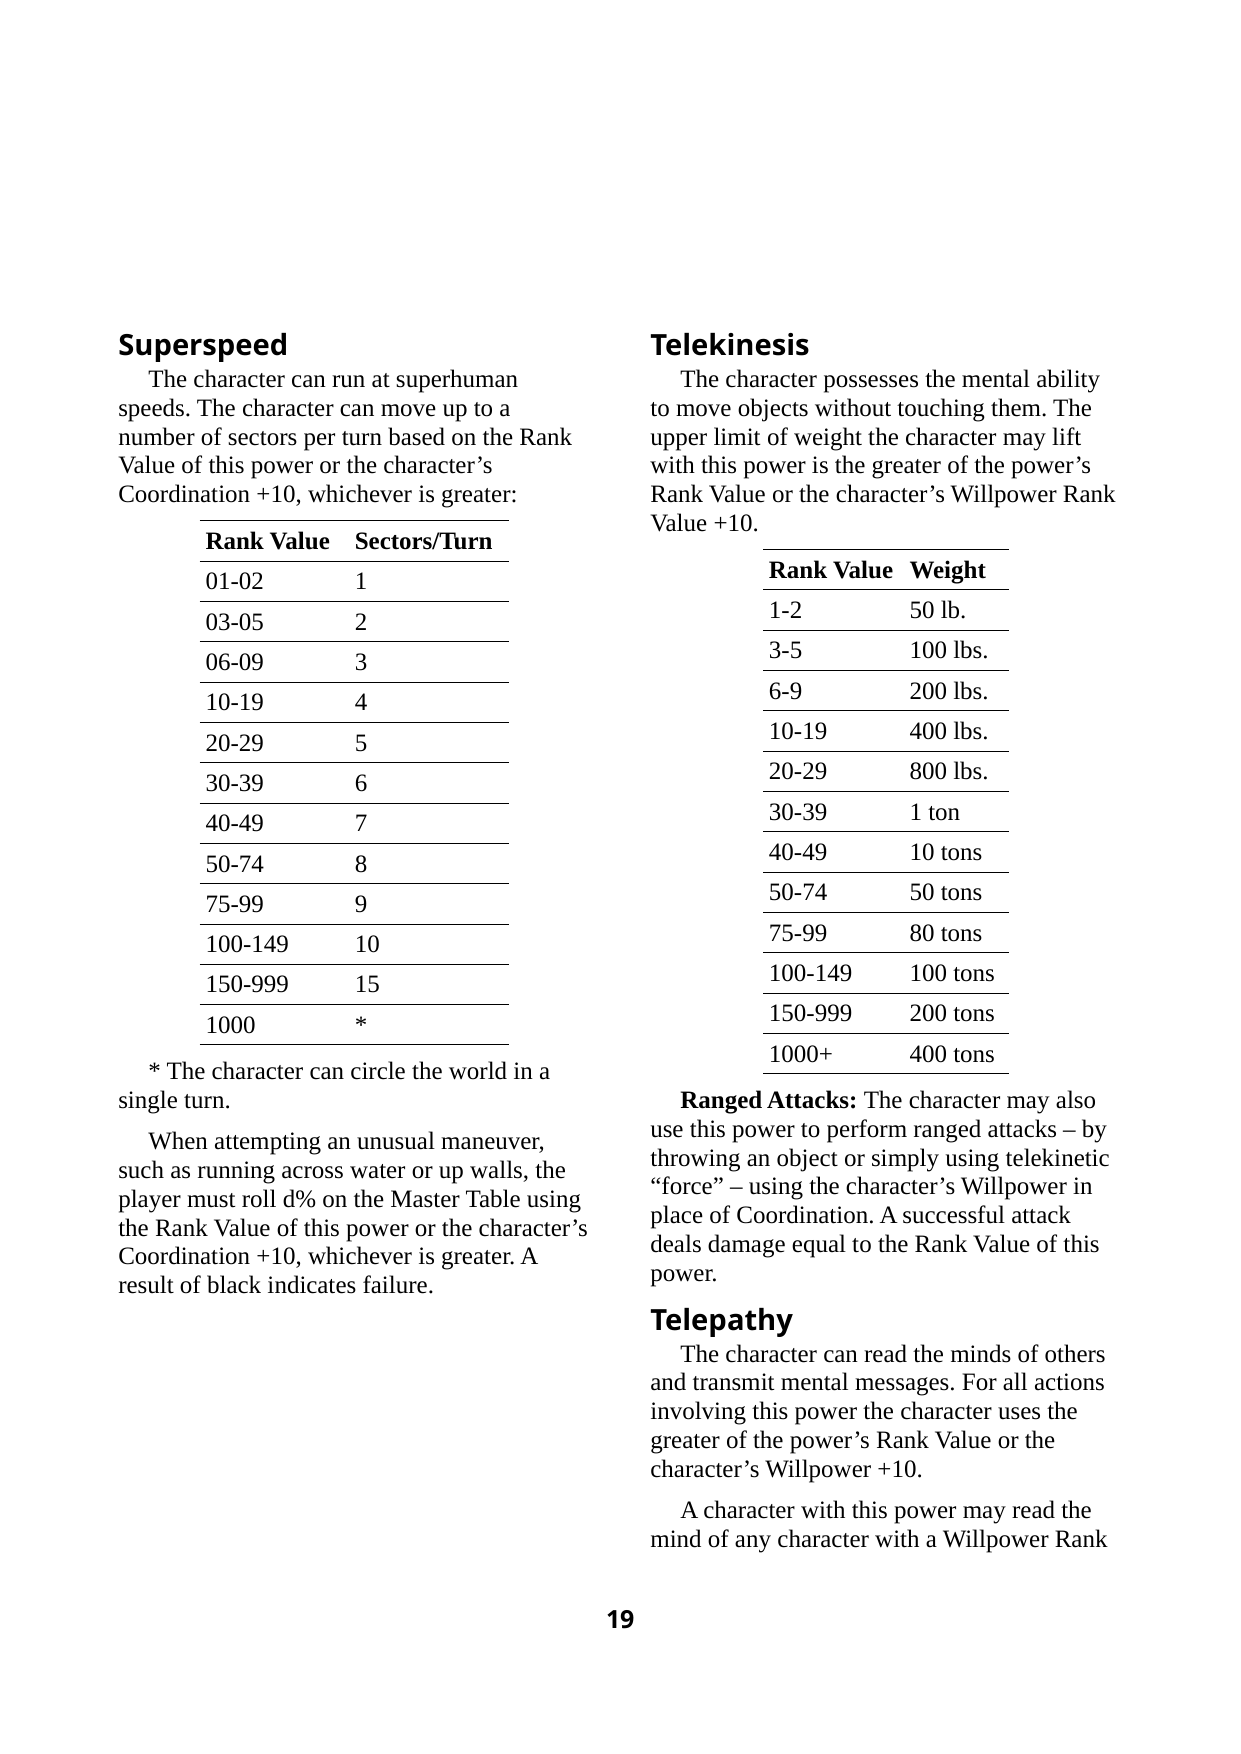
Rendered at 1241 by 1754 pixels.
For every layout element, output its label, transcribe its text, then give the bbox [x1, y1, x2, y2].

table_cell 100-149 [200, 925, 349, 964]
table_cell 8 [349, 844, 509, 883]
table_cell 800 lbs. [904, 752, 1009, 791]
table_cell 40-49 [200, 804, 349, 843]
table_cell 2 [349, 602, 509, 641]
text The character can read the minds of others and transmit mental messages. For all actions involving this power the character uses the greater of the power’s Rank Value or the character’s Willpower +10. [650, 1339, 1122, 1482]
table_cell 4 [349, 683, 509, 722]
table_cell 50 lb. [904, 590, 1009, 630]
table_cell * [349, 1005, 509, 1044]
table_cell 400 tons [904, 1034, 1009, 1073]
table_cell 200 tons [904, 994, 1009, 1033]
table_cell 100 lbs. [904, 631, 1009, 670]
subtitle Superspeed [118, 324, 590, 364]
text * The character can circle the world in a single turn. [118, 1056, 590, 1114]
table_cell 80 tons [904, 913, 1009, 952]
table_cell 50-74 [200, 844, 349, 883]
table_cell 1 ton [904, 792, 1009, 831]
table_cell 150-999 [200, 965, 349, 1004]
table_cell 400 lbs. [904, 711, 1009, 751]
table_cell 06-09 [200, 642, 349, 682]
table_cell 3-5 [763, 631, 904, 670]
table_cell 15 [349, 965, 509, 1004]
subtitle Telepathy [650, 1299, 1122, 1339]
table_cell 200 lbs. [904, 671, 1009, 710]
text A character with this power may read the mind of any character with a Willpower Rank [650, 1495, 1122, 1552]
table_cell 50 tons [904, 873, 1009, 912]
table_cell 9 [349, 884, 509, 923]
table_header Sectors/Turn [349, 521, 509, 561]
table_cell 20-29 [200, 723, 349, 762]
table_cell 75-99 [200, 884, 349, 923]
table_cell 10-19 [763, 711, 904, 751]
table_cell 5 [349, 723, 509, 762]
table_cell 20-29 [763, 752, 904, 791]
table_cell 10-19 [200, 683, 349, 722]
table_cell 03-05 [200, 602, 349, 641]
table_cell 40-49 [763, 832, 904, 872]
table_cell 1000+ [763, 1034, 904, 1073]
table_cell 75-99 [763, 913, 904, 952]
table_cell 100-149 [763, 953, 904, 992]
table_cell 1-2 [763, 590, 904, 630]
table_cell 6-9 [763, 671, 904, 710]
table_cell 150-999 [763, 994, 904, 1033]
text When attempting an unusual maneuver, such as running across water or up walls, the player must roll d% on the Master Table using the Rank Value of this power or the character’s Coordination +10, whichever is greater. A result of black indicates failure. [118, 1126, 590, 1299]
table_cell 100 tons [904, 953, 1009, 992]
table_cell 6 [349, 763, 509, 802]
text The character possesses the mental ability to move objects without touching them. The upper limit of weight the character may lift with this power is the greater of the power’s Rank Value or the character’s Willpower Rank Value +10. [650, 364, 1122, 537]
table_cell 30-39 [763, 792, 904, 831]
table_cell 3 [349, 642, 509, 682]
table_cell 01-02 [200, 562, 349, 601]
table_cell 1000 [200, 1005, 349, 1044]
table_header Rank Value [200, 521, 349, 561]
table_cell 50-74 [763, 873, 904, 912]
table_cell 30-39 [200, 763, 349, 802]
table_cell 7 [349, 804, 509, 843]
table_cell 1 [349, 562, 509, 601]
table_cell 10 tons [904, 832, 1009, 872]
text The character can run at superhuman speeds. The character can move up to a number of sectors per turn based on the Rank Value of this power or the character’s Coordination +10, whichever is greater: [118, 364, 590, 508]
text Ranged Attacks: The character may also use this power to perform ranged attacks – by throwing an object or simply using telekinetic “force” – using the character’s Willpower in place of Coordination. A successful attack deals damage equal to the Rank Value of this power. [650, 1085, 1122, 1286]
subtitle Telekinesis [650, 324, 1122, 364]
table_header Rank Value [763, 550, 904, 589]
table_cell 10 [349, 925, 509, 964]
table_header Weight [904, 550, 1009, 589]
